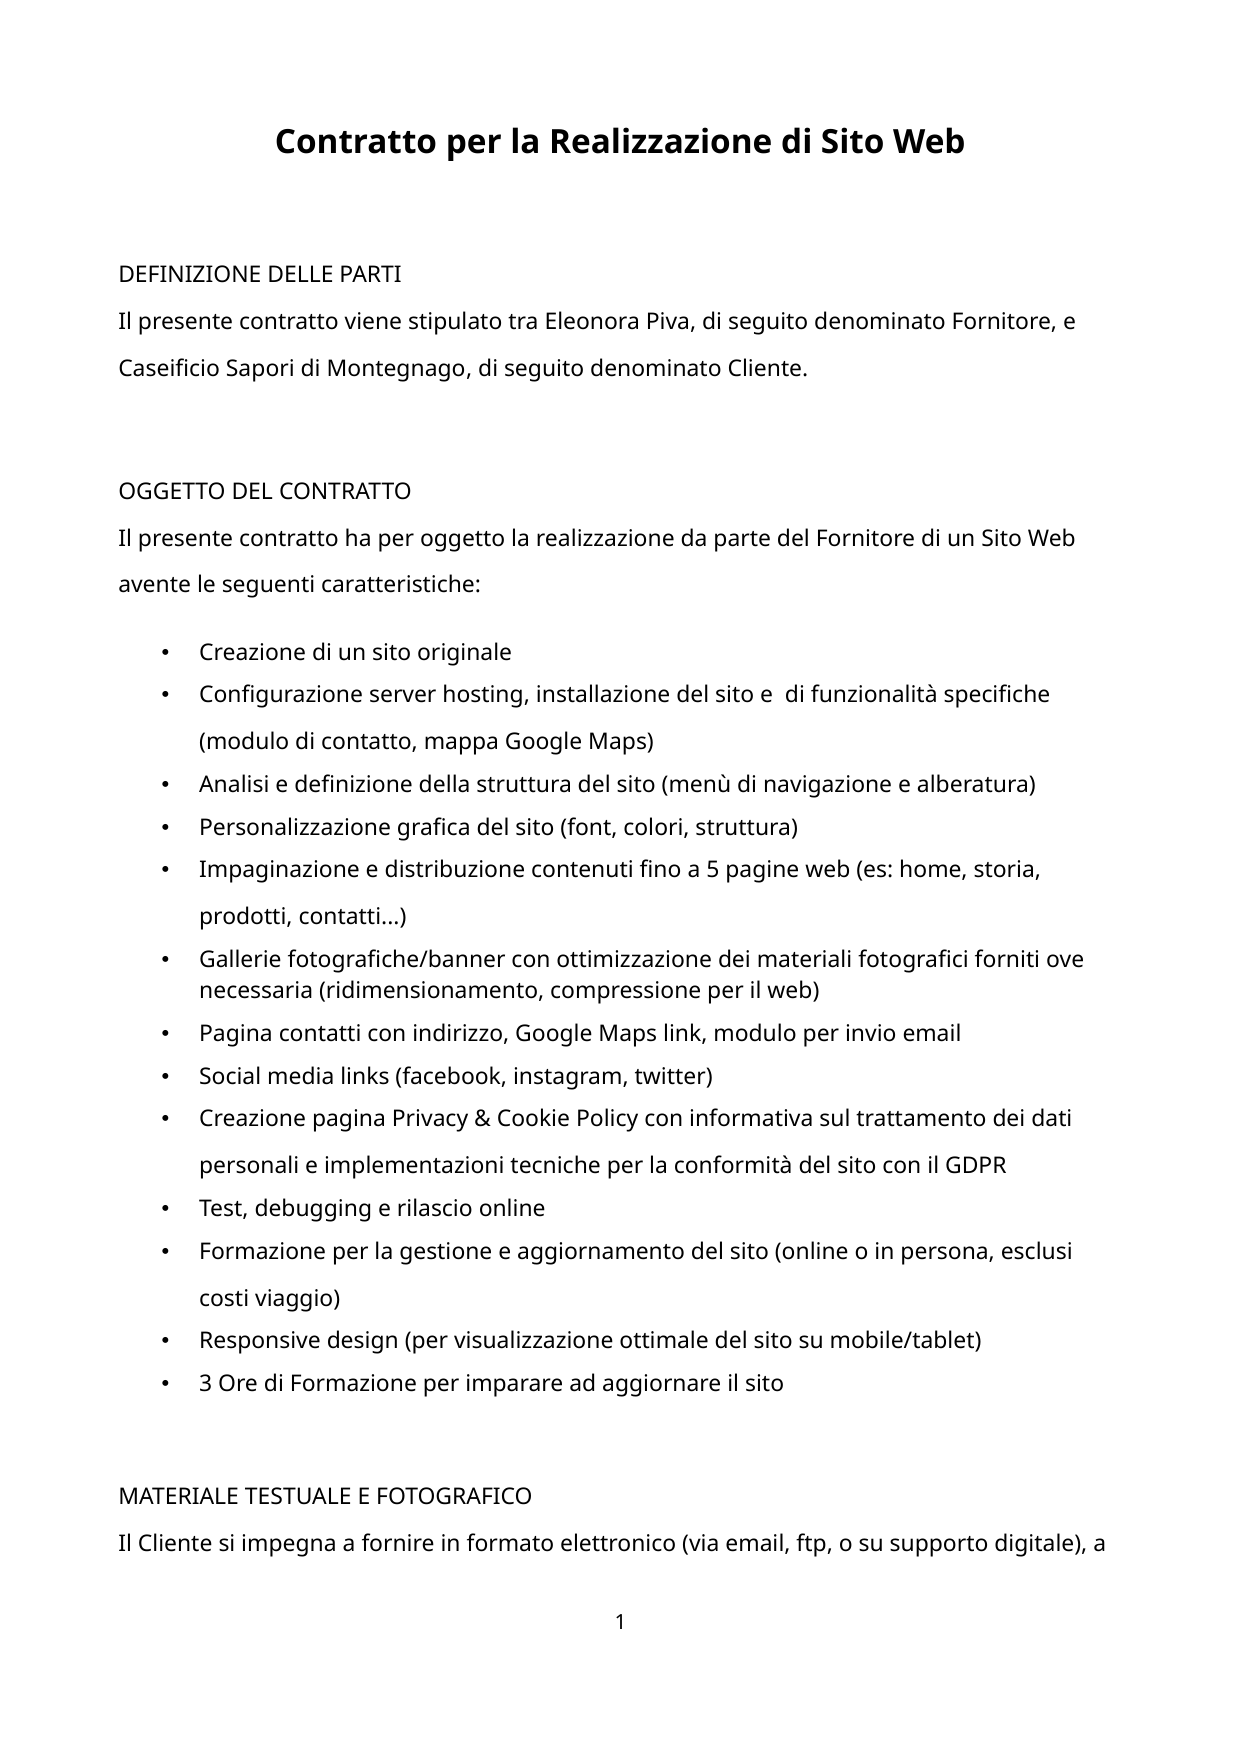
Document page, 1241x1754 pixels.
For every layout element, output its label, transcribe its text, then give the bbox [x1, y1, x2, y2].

table_cell Pagina contatti con indirizzo, Google Maps link, modulo per invio email [118, 1011, 1123, 1054]
table_cell Gallerie fotografiche/banner con ottimizzazione dei materiali fotografici forniti ove necessaria (ridimensionamento, compressione per il web) [118, 937, 1123, 1011]
table_cell Test, debugging e rilascio online [118, 1186, 1123, 1229]
table_cell Formazione per la gestione e aggiornamento del sito (online o in persona, esclusi costi viaggio) [118, 1229, 1123, 1318]
table_cell Impaginazione e distribuzione contenuti fino a 5 pagine web (es: home, storia, prodotti, contatti...) [118, 848, 1123, 937]
table_cell Configurazione server hosting, installazione del sito e di funzionalità specifiche (modulo di contatto, mappa Google Maps) [118, 673, 1123, 762]
table_cell Analisi e definizione della struttura del sito (menù di navigazione e alberatura) [118, 762, 1123, 805]
table_cell Responsive design (per visualizzazione ottimale del sito su mobile/tablet) [118, 1319, 1123, 1361]
table_header Creazione di un sito originale [118, 630, 1123, 673]
table_cell 3 Ore di Formazione per imparare ad aggiornare il sito [118, 1361, 1123, 1418]
table_cell Social media links (facebook, instagram, twitter) [118, 1054, 1123, 1097]
text Contratto per la Realizzazione di Sito Web [118, 118, 1122, 163]
table_cell Creazione pagina Privacy & Cookie Policy con informativa sul trattamento dei dati personali e implementazioni tecniche per la conformità del sito con il GDPR [118, 1097, 1123, 1186]
text OGGETTO DEL CONTRATTO Il presente contratto ha per oggetto la realizzazione da parte del Fornitore di un Sito Web avente le seguenti caratteristiche: [118, 475, 1122, 600]
text DEFINIZIONE DELLE PARTI Il presente contratto viene stipulato tra Eleonora Piva, di seguito denominato Fornitore, e Caseificio Sapori di Montegnago, di seguito denominato Cliente. [118, 258, 1122, 383]
text MATERIALE TESTUALE E FOTOGRAFICO Il Cliente si impegna a fornire in formato elettronico (via email, ftp, o su supporto digitale), a [118, 1480, 1122, 1558]
table_cell Personalizzazione grafica del sito (font, colori, struttura) [118, 805, 1123, 848]
